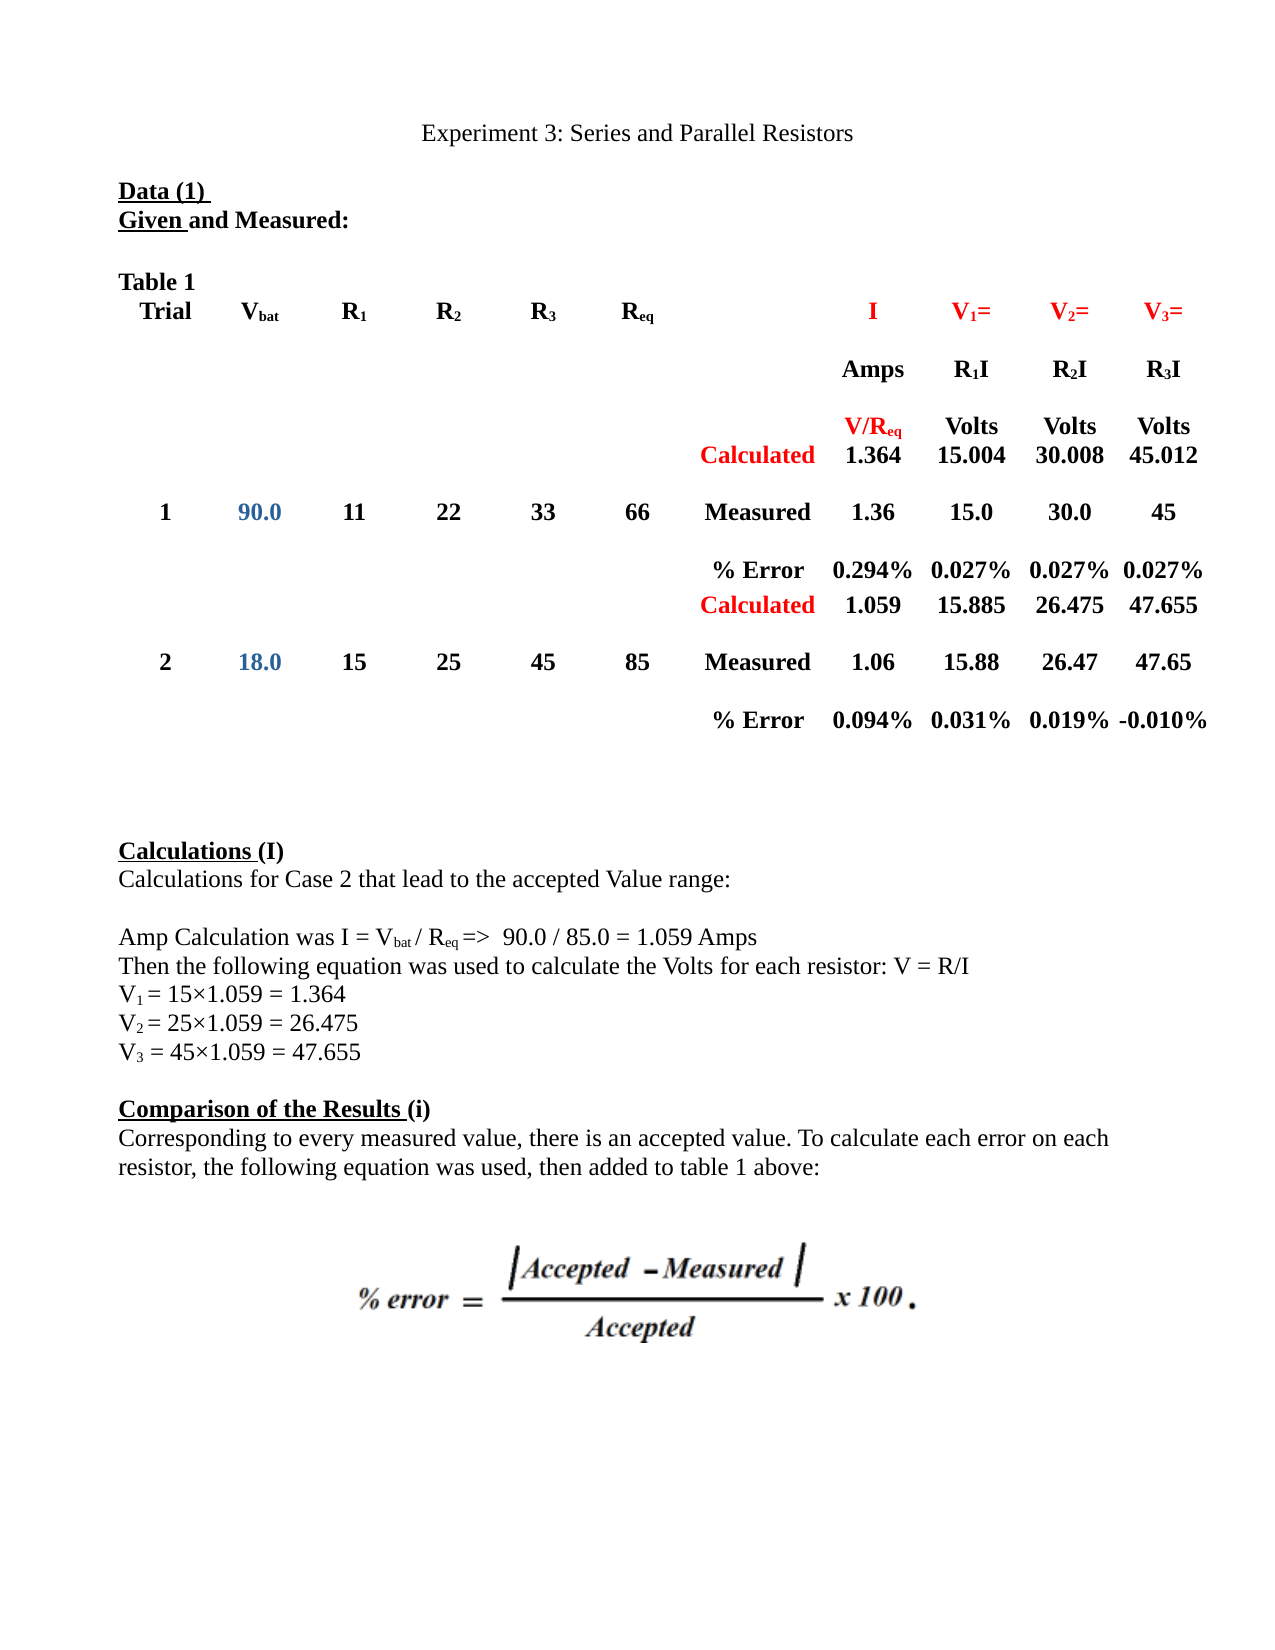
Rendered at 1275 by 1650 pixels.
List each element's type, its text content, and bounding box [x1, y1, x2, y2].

table_cell Calculated Measured % Error [685, 590, 831, 740]
text Calculations (I) [118, 836, 1157, 864]
table_cell 22 [401, 440, 496, 590]
table_header I Amps V/Req [831, 296, 915, 440]
table_header R2 [401, 296, 496, 440]
text Given and Measured: [118, 205, 1157, 234]
table_cell 15 [307, 590, 401, 740]
table_cell 85 [590, 590, 684, 740]
text V1 = 15×1.059 = 1.364 [118, 979, 1157, 1008]
table_cell 1.059 1.06 0.094% [831, 590, 915, 740]
text V3 = 45×1.059 = 47.655 [118, 1037, 1157, 1066]
table_cell Calculated Measured % Error [685, 440, 831, 590]
table_header R1 [307, 296, 401, 440]
table_header V2= R2I Volts [1028, 296, 1112, 440]
table_cell 30.008 30.0 0.027% [1028, 440, 1112, 590]
table_header [685, 296, 831, 440]
table_cell 47.655 47.65 -0.010% [1112, 590, 1215, 740]
table_cell 90.0 [213, 440, 307, 590]
table_cell 15.004 15.0 0.027% [915, 440, 1027, 590]
table_header V1= R1I Volts [915, 296, 1027, 440]
text Amp Calculation was I = Vbat / Req => 90.0 / 85.0 = 1.059 Amps [118, 922, 1157, 951]
table_header R3 [496, 296, 590, 440]
table_cell 26.475 26.47 0.019% [1028, 590, 1112, 740]
text V2 = 25×1.059 = 26.475 [118, 1008, 1157, 1037]
table_cell 25 [401, 590, 496, 740]
table_cell 11 [307, 440, 401, 590]
table_header Vbat [213, 296, 307, 440]
table_cell 45 [496, 590, 590, 740]
table_cell 1.364 1.36 0.294% [831, 440, 915, 590]
text Then the following equation was used to calculate the Volts for each resistor: V = R/I [118, 951, 1157, 979]
text Comparison of the Results (i) [118, 1094, 1157, 1123]
text Data (1) [118, 176, 1157, 205]
table_cell 1 [118, 440, 212, 590]
table_header V3= R3I Volts [1112, 296, 1215, 440]
text Table 1 [118, 267, 1157, 296]
table_header Req [590, 296, 684, 440]
table_cell 2 [118, 590, 212, 740]
table_cell 18.0 [213, 590, 307, 740]
table_cell 15.885 15.88 0.031% [915, 590, 1027, 740]
text Corresponding to every measured value, there is an accepted value. To calculate each error on each resistor, the following equation was used, then added to table 1 above: [118, 1123, 1157, 1181]
picture [357, 1238, 918, 1343]
table_cell 66 [590, 440, 684, 590]
table_cell 33 [496, 440, 590, 590]
table_cell 45.012 45 0.027% [1112, 440, 1215, 590]
table_header Trial [118, 296, 212, 440]
text Calculations for Case 2 that lead to the accepted Value range: [118, 864, 1157, 893]
